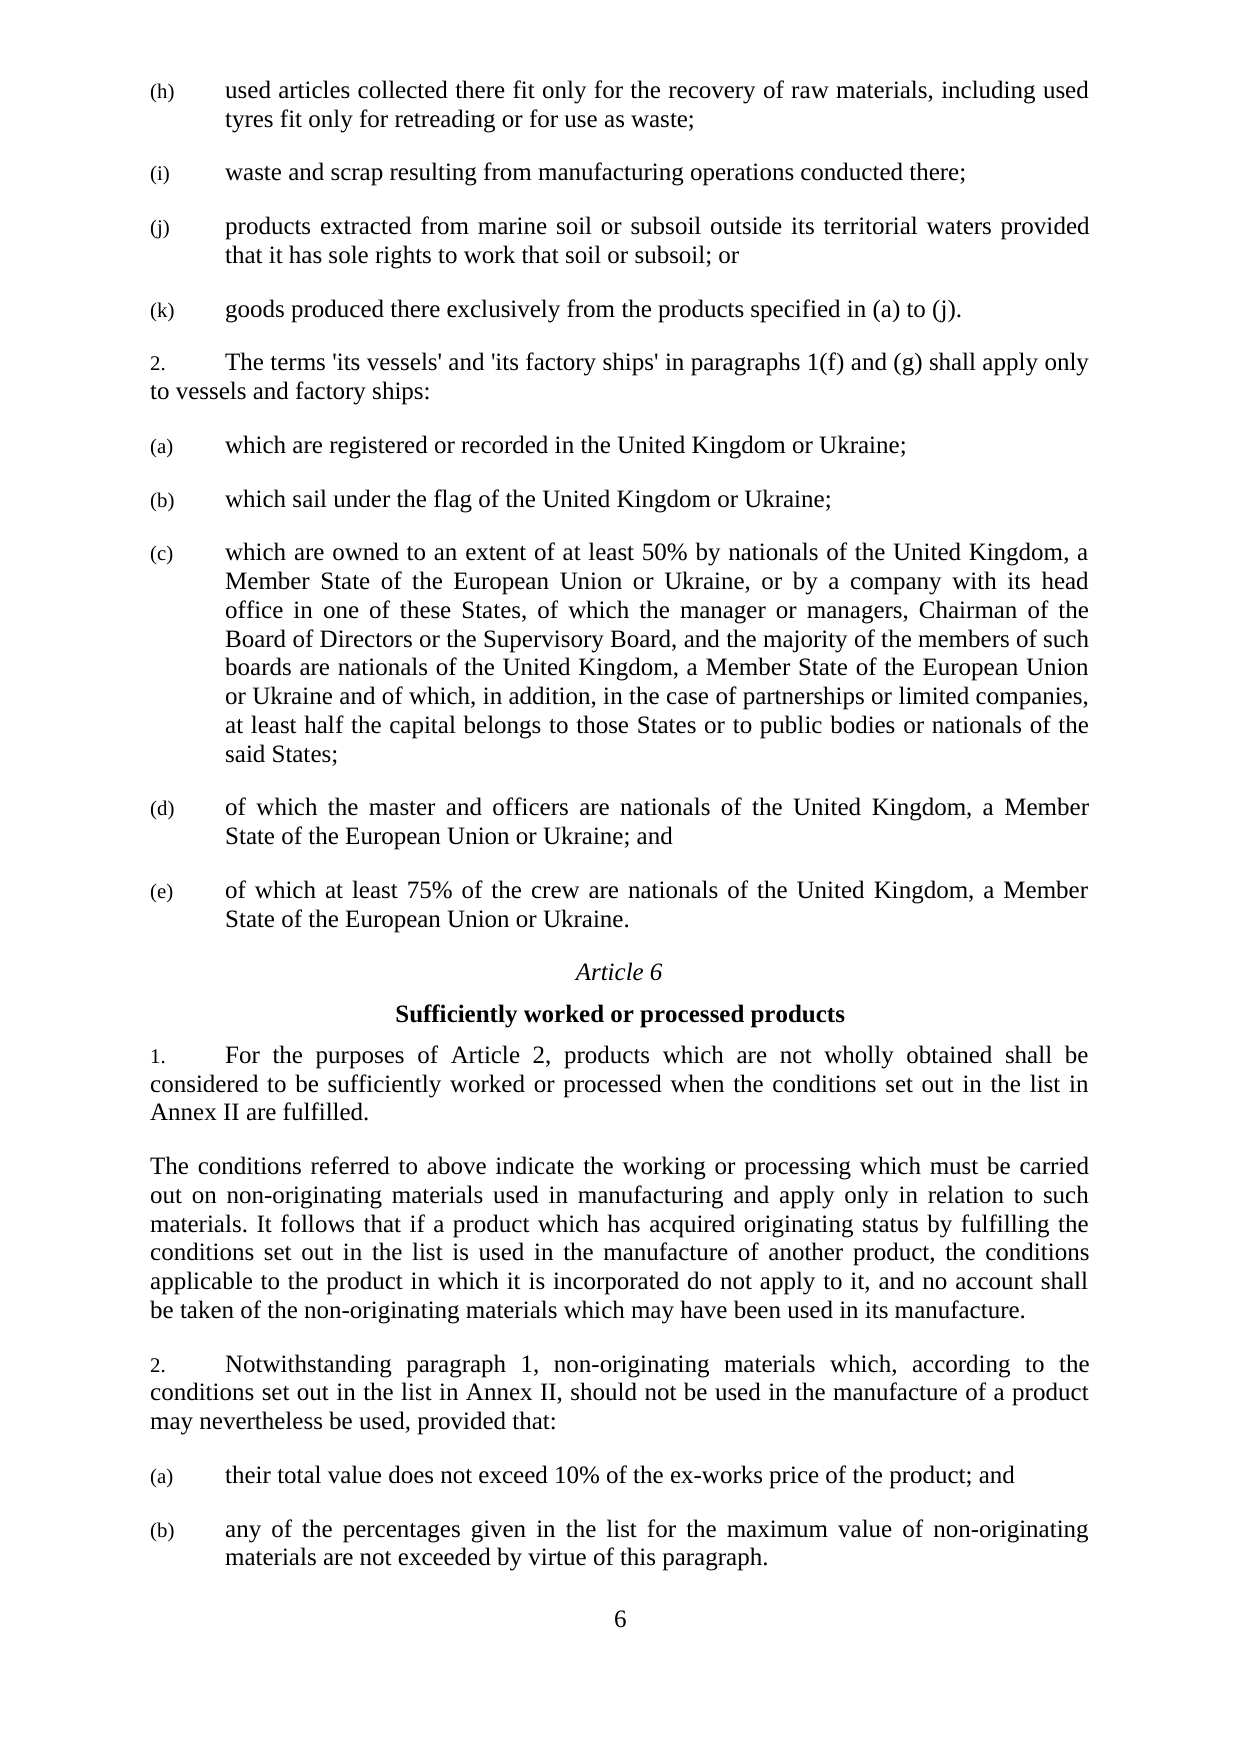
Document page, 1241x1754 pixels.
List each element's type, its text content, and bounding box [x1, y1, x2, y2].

list The terms 'its vessels' and 'its factory ships' in paragraphs 1(f) and (g) shall apply only to vessels and factory ships: [150, 347, 1090, 405]
list waste and scrap resulting from manufacturing operations conducted there; [150, 157, 1090, 186]
list of which the master and officers are nationals of the United Kingdom, a Member State of the European Union or Ukraine; and [150, 792, 1090, 850]
list which are owned to an extent of at least 50% by nationals of the United Kingdom, a Member State of the European Union or Ukraine, or by a company with its head office in one of these States, of which the manager or managers, Chairman of the Board of Directors or the Supervisory Board, and the majority of the members of such boards are nationals of the United Kingdom, a Member State of the European Union or Ukraine and of which, in addition, in the case of partnerships or limited companies, at least half the capital belongs to those States or to public bodies or nationals of the said States; [150, 537, 1090, 767]
list used articles collected there fit only for the recovery of raw materials, including used tyres fit only for retreading or for use as waste; [150, 75, 1090, 132]
list of which at least 75% of the crew are nationals of the United Kingdom, a Member State of the European Union or Ukraine. [150, 875, 1090, 932]
subtitle Article 6 [150, 957, 1090, 986]
list any of the percentages given in the list for the maximum value of non-originating materials are not exceeded by virtue of this paragraph. [150, 1514, 1090, 1571]
list goods produced there exclusively from the products specified in (a) to (j). [150, 294, 1090, 322]
list Notwithstanding paragraph 1, non-originating materials which, according to the conditions set out in the list in Annex II, should not be used in the manufacture of a product may nevertheless be used, provided that: [150, 1349, 1090, 1435]
title Sufficiently worked or processed products [150, 999, 1090, 1027]
text The conditions referred to above indicate the working or processing which must be carried out on non-originating materials used in manufacturing and apply only in relation to such materials. It follows that if a product which has acquired originating status by fulfilling the conditions set out in the list is used in the manufacture of another product, the conditions applicable to the product in which it is incorporated do not apply to it, and no account shall be taken of the non-originating materials which may have been used in its manufacture. [150, 1151, 1090, 1324]
list which are registered or recorded in the United Kingdom or Ukraine; [150, 430, 1090, 459]
list their total value does not exceed 10% of the ex-works price of the product; and [150, 1460, 1090, 1489]
list For the purposes of Article 2, products which are not wholly obtained shall be considered to be sufficiently worked or processed when the conditions set out in the list in Annex II are fulfilled. [150, 1040, 1090, 1126]
list products extracted from marine soil or subsoil outside its territorial waters provided that it has sole rights to work that soil or subsoil; or [150, 211, 1090, 269]
list which sail under the flag of the United Kingdom or Ukraine; [150, 484, 1090, 512]
